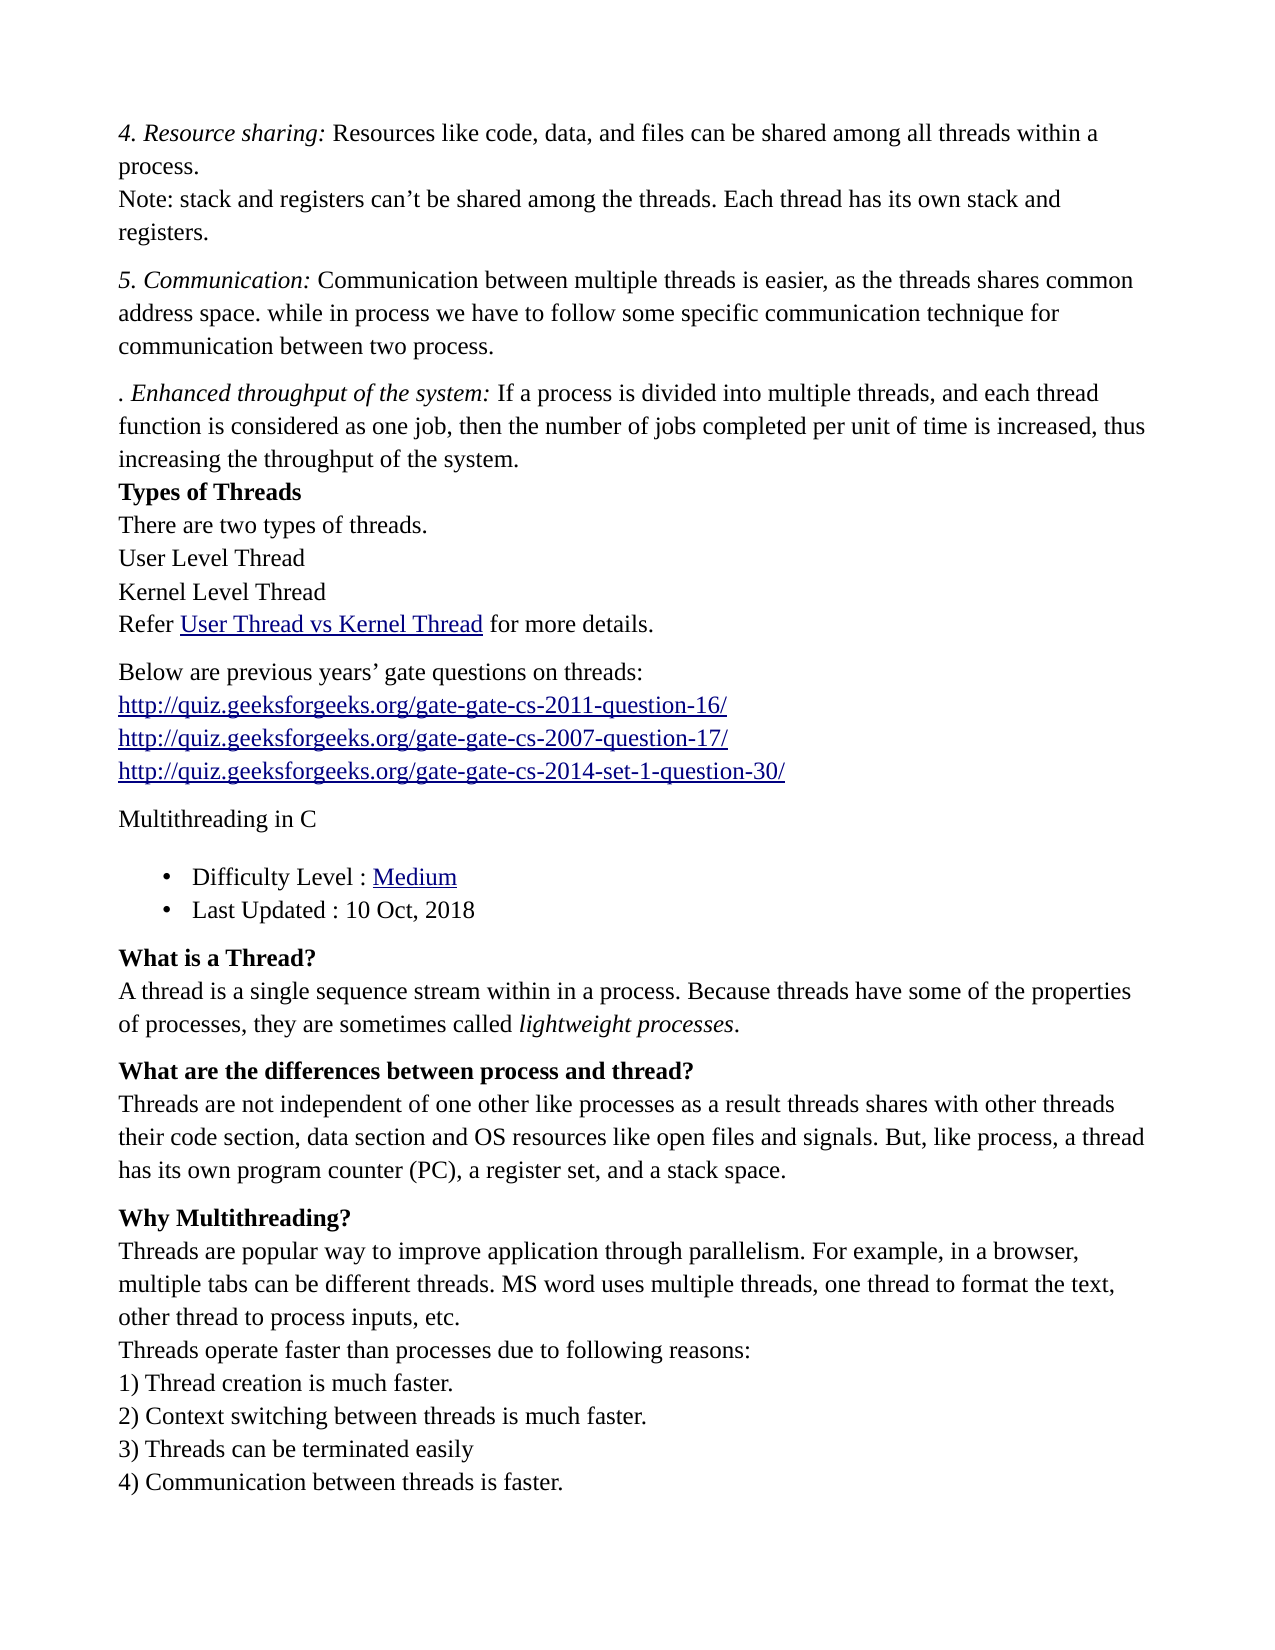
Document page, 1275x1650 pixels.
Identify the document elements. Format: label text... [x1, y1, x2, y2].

text Multithreading in C [118, 804, 1157, 833]
list Difficulty Level : Medium [162, 862, 1157, 891]
text . Enhanced throughput of the system: If a process is divided into multiple threads, and each thread function is considered as one job, then the number of jobs completed per unit of time is increased, thus increasing the throughput of the system. Types of Threads There are two types of threads. User Level Thread Kernel Level Thread Refer User Thread vs Kernel Thread for more details. [118, 378, 1157, 638]
text Why Multithreading? Threads are popular way to improve application through parallelism. For example, in a browser, multiple tabs can be different threads. MS word uses multiple threads, one thread to format the text, other thread to process inputs, etc. Threads operate faster than processes due to following reasons: 1) Thread creation is much faster. 2) Context switching between threads is much faster. 3) Threads can be terminated easily 4) Communication between threads is faster. [118, 1203, 1157, 1496]
text Below are previous years’ gate questions on threads: http://quiz.geeksforgeeks.org/gate-gate-cs-2011-question-16/ http://quiz.geeksforgeeks.org/gate-gate-cs-2007-question-17/ http://quiz.geeksforgeeks.org/gate-gate-cs-2014-set-1-question-30/ [118, 657, 1157, 785]
text What is a Thread? A thread is a single sequence stream within in a process. Because threads have some of the properties of processes, they are sometimes called lightweight processes. [118, 943, 1157, 1037]
text 4. Resource sharing: Resources like code, data, and files can be shared among all threads within a process. Note: stack and registers can’t be shared among the threads. Each thread has its own stack and registers. [118, 118, 1157, 246]
text 5. Communication: Communication between multiple threads is easier, as the threads shares common address space. while in process we have to follow some specific communication technique for communication between two process. [118, 265, 1157, 359]
list Last Updated : 10 Oct, 2018 [162, 895, 1157, 924]
text What are the differences between process and thread? Threads are not independent of one other like processes as a result threads shares with other threads their code section, data section and OS resources like open files and signals. But, like process, a thread has its own program counter (PC), a register set, and a stack space. [118, 1056, 1157, 1184]
